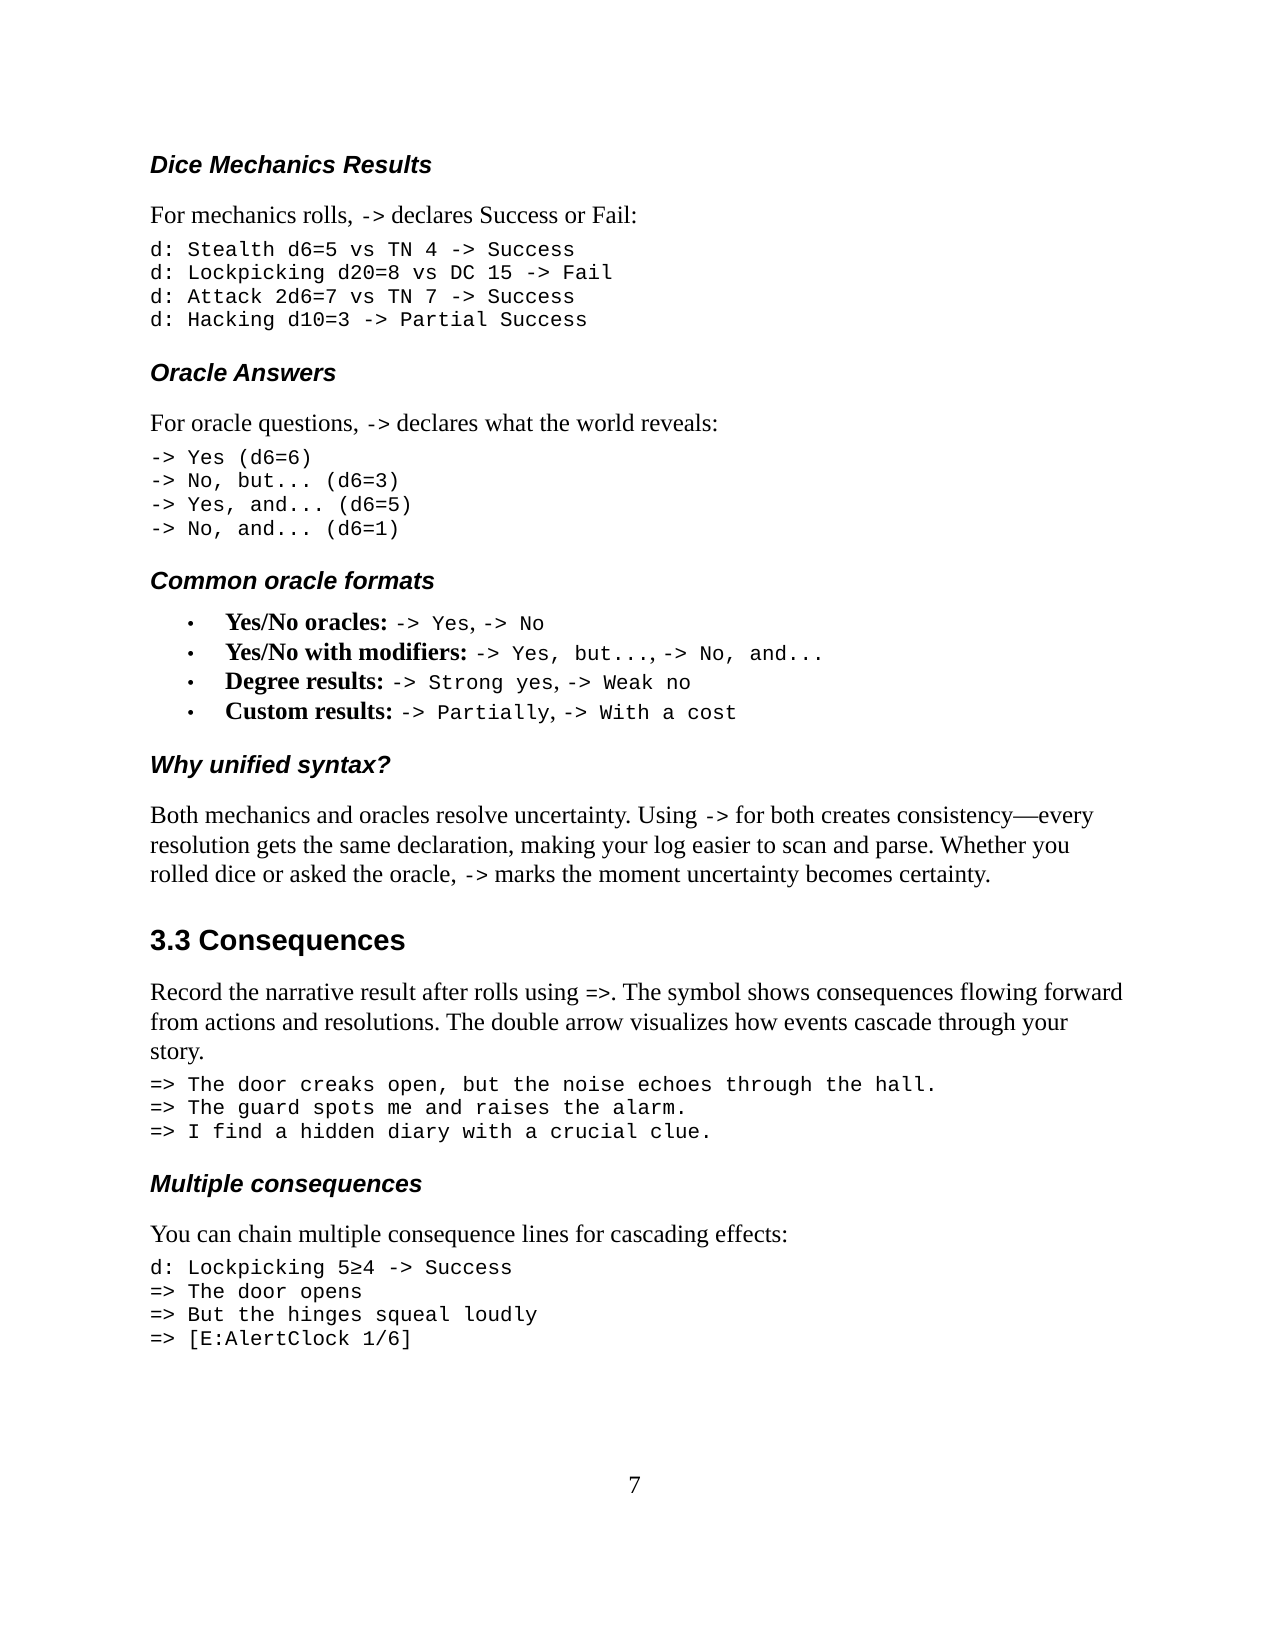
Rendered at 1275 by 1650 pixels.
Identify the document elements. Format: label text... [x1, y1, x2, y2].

text You can chain multiple consequence lines for cascading effects: [150, 1219, 1125, 1248]
text => The guard spots me and raises the alarm. [150, 1097, 1125, 1121]
text d: Stealth d6=5 vs TN 4 -> Success [150, 238, 1125, 262]
subtitle Dice Mechanics Results [150, 150, 1125, 178]
text => The door opens [150, 1281, 1125, 1304]
text d: Lockpicking 5≥4 -> Success [150, 1257, 1125, 1281]
text For oracle questions, -> declares what the world reveals: [150, 408, 1125, 438]
text d: Lockpicking d20=8 vs DC 15 -> Fail [150, 262, 1125, 286]
list Custom results: -> Partially, -> With a cost [187, 696, 1125, 726]
list Degree results: -> Strong yes, -> Weak no [187, 666, 1125, 696]
subtitle Common oracle formats [150, 566, 1125, 595]
subtitle Why unified syntax? [150, 751, 1125, 779]
text Record the narrative result after rolls using =>. The symbol shows consequences flowing forward from actions and resolutions. The double arrow visualizes how events cascade through your story. [150, 977, 1125, 1064]
text -> Yes (d6=6) [150, 447, 1125, 470]
text Both mechanics and oracles resolve uncertainty. Using -> for both creates consistency—every resolution gets the same declaration, making your log easier to scan and parse. Whether you rolled dice or asked the oracle, -> marks the moment uncertainty becomes certainty. [150, 801, 1125, 888]
text -> No, and... (d6=1) [150, 518, 1125, 541]
list Yes/No with modifiers: -> Yes, but..., -> No, and... [187, 637, 1125, 666]
text -> Yes, and... (d6=5) [150, 494, 1125, 518]
list Yes/No oracles: -> Yes, -> No [187, 607, 1125, 637]
text => The door creaks open, but the noise echoes through the hall. [150, 1073, 1125, 1097]
subtitle Multiple consequences [150, 1169, 1125, 1198]
text -> No, but... (d6=3) [150, 470, 1125, 494]
text d: Hacking d10=3 -> Partial Success [150, 309, 1125, 333]
subtitle Oracle Answers [150, 358, 1125, 387]
text => I find a hidden diary with a crucial clue. [150, 1121, 1125, 1144]
text => But the hinges squeal loudly [150, 1304, 1125, 1328]
text => [E:AlertClock 1/6] [150, 1328, 1125, 1352]
subtitle 3.3 Consequences [150, 922, 1125, 956]
text For mechanics rolls, -> declares Success or Fail: [150, 200, 1125, 229]
text d: Attack 2d6=7 vs TN 7 -> Success [150, 286, 1125, 309]
